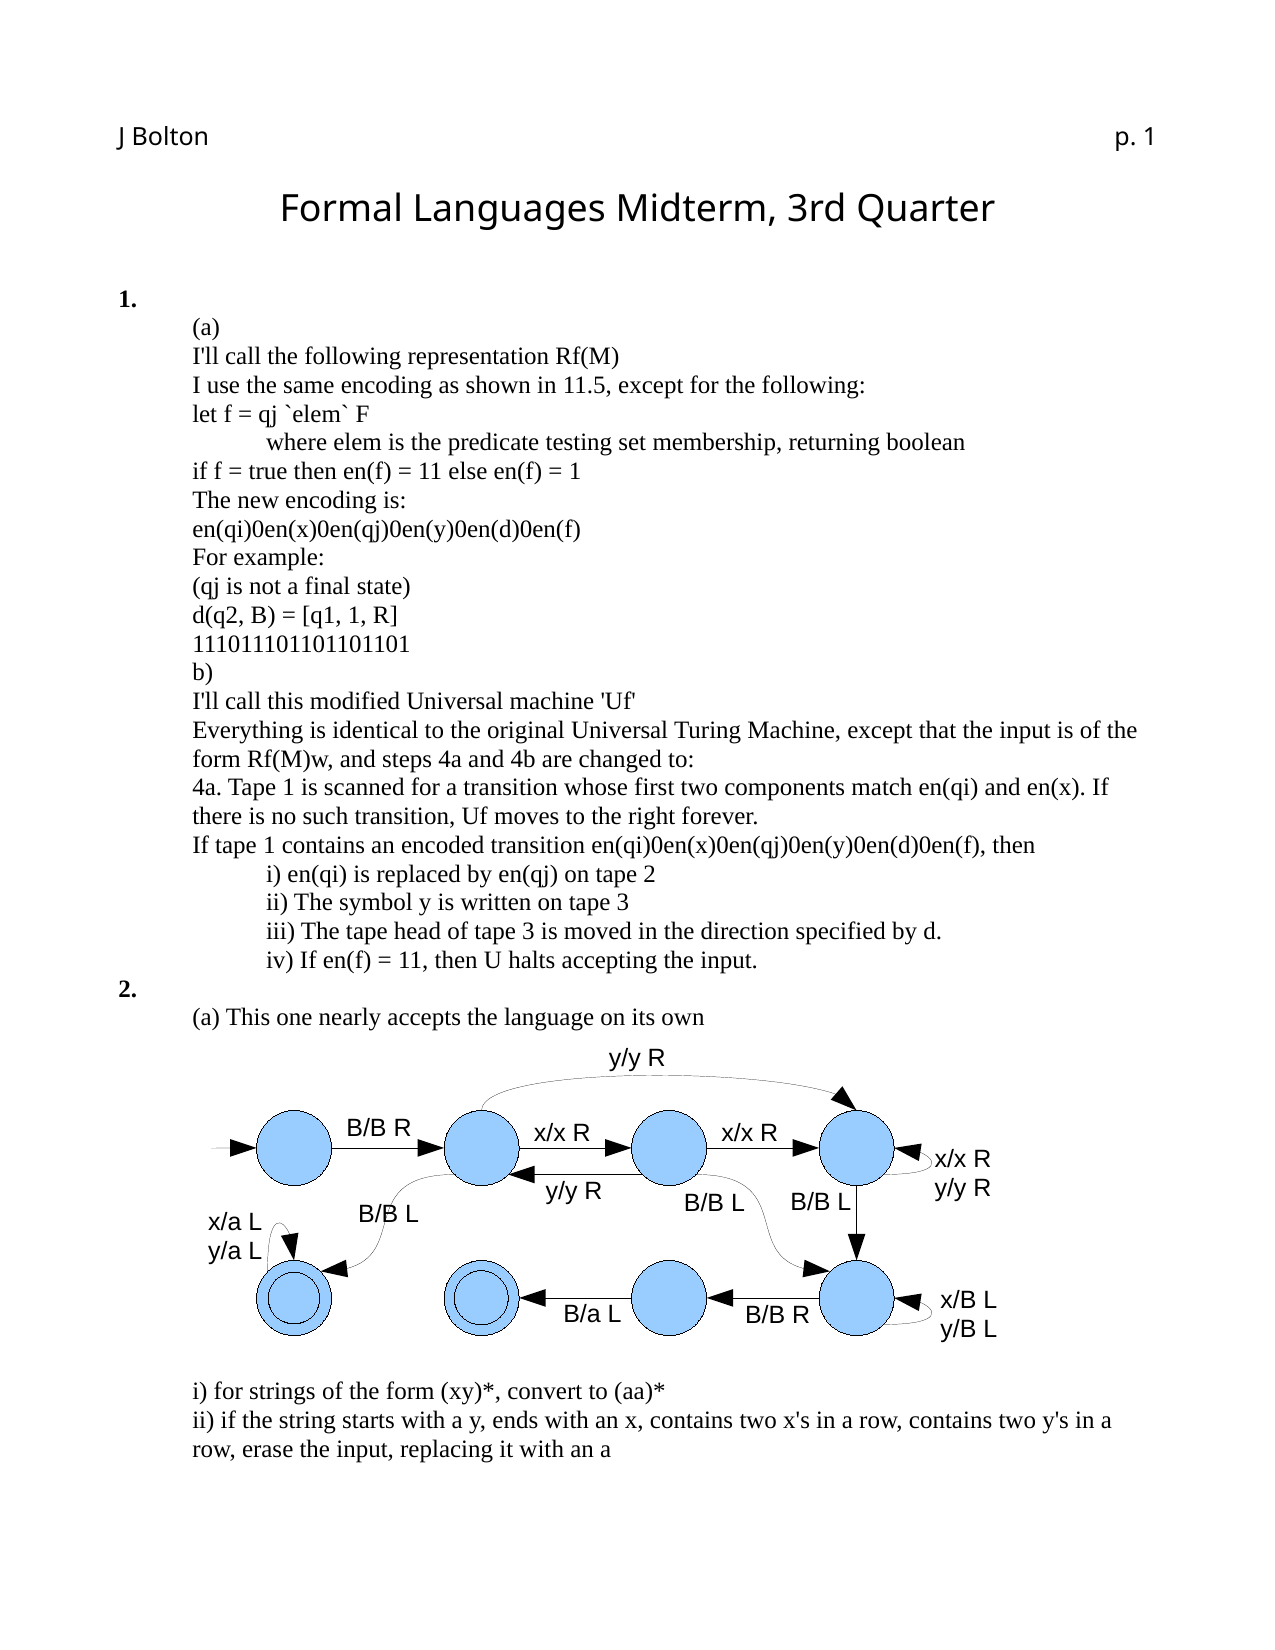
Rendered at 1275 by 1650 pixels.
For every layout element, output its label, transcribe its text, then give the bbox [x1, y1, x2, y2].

text iii) The tape head of tape 3 is moved in the direction specified by d. [192, 916, 1157, 945]
text I'll call this modified Universal machine 'Uf' [192, 686, 1157, 715]
text d(q2, B) = [q1, 1, R] [192, 600, 1157, 629]
text b) [192, 657, 1157, 686]
text (a) [192, 312, 1157, 341]
text If tape 1 contains an encoded transition en(qi)0en(x)0en(qj)0en(y)0en(d)0en(f), then [192, 830, 1157, 859]
text if f = true then en(f) = 11 else en(f) = 1 [192, 456, 1157, 485]
text 111011101101101101 [192, 629, 1157, 657]
text 2. [118, 974, 1157, 1002]
text i) en(qi) is replaced by en(qj) on tape 2 [192, 859, 1157, 887]
text (qj is not a final state) [192, 571, 1157, 600]
text Formal Languages Midterm, 3rd Quarter [118, 182, 1157, 233]
text where elem is the predicate testing set membership, returning boolean [192, 427, 1157, 456]
text The new encoding is: [192, 485, 1157, 514]
text For example: [192, 542, 1157, 571]
text I use the same encoding as shown in 11.5, except for the following: [192, 370, 1157, 399]
text 4a. Tape 1 is scanned for a transition whose first two components match en(qi) and en(x). If there is no such transition, Uf moves to the right forever. [192, 772, 1157, 830]
text ii) The symbol y is written on tape 3 [192, 887, 1157, 916]
text Everything is identical to the original Universal Turing Machine, except that the input is of the form Rf(M)w, and steps 4a and 4b are changed to: [192, 715, 1157, 772]
text i) for strings of the form (xy)*, convert to (aa)* [192, 1376, 1157, 1405]
text iv) If en(f) = 11, then U halts accepting the input. [192, 945, 1157, 974]
text let f = qj `elem` F [192, 399, 1157, 427]
text 1. [118, 284, 1157, 312]
text (a) This one nearly accepts the language on its own [118, 1002, 1157, 1031]
text I'll call the following representation Rf(M) [192, 341, 1157, 370]
text ii) if the string starts with a y, ends with an x, contains two x's in a row, contains two y's in a row, erase the input, replacing it with an a [192, 1405, 1157, 1462]
text en(qi)0en(x)0en(qj)0en(y)0en(d)0en(f) [192, 514, 1157, 542]
